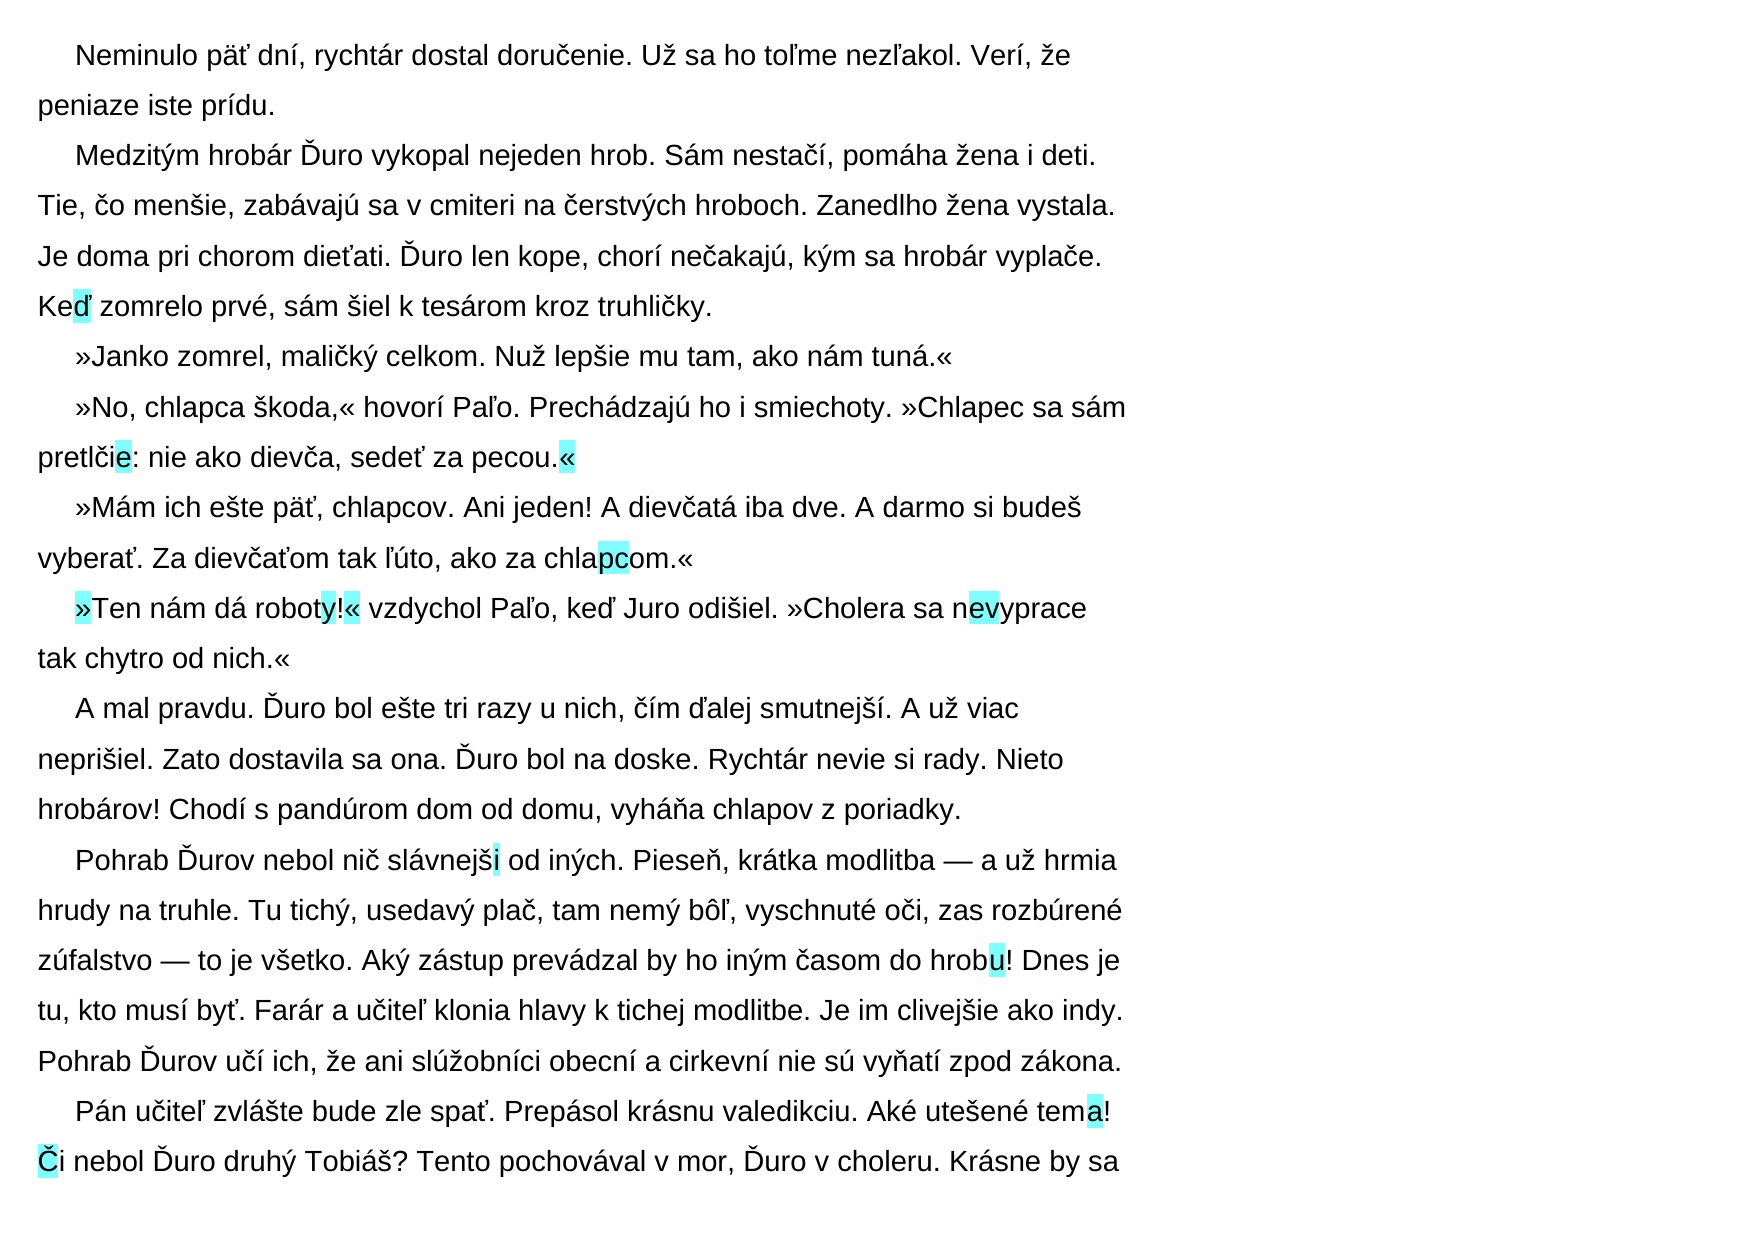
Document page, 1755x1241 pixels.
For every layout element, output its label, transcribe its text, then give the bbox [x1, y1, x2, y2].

text Medzitým hrobár Ďuro vykopal nejeden hrob. Sám nestačí, pomáha žena i deti. Tie, čo menšie, zabávajú sa v cmiteri na čerstvých hroboch. Zanedlho žena vystala. Je doma pri chorom dieťati. Ďuro len kope, chorí nečakajú, kým sa hrobár vyplače. Keď zomrelo prvé, sám šiel k tesárom kroz truhličky. [37, 138, 1130, 323]
text »Janko zomrel, maličký celkom. Nuž lepšie mu tam, ako nám tuná.« [37, 339, 1130, 373]
text »Mám ich ešte päť, chlapcov. Ani jeden! A dievčatá iba dve. A darmo si budeš vyberať. Za dievčaťom tak ľúto, ako za chlapcom.« [37, 490, 1130, 574]
text Neminulo päť dní, rychtár dostal doručenie. Už sa ho toľme nezľakol. Verí, že peniaze iste prídu. [37, 37, 1130, 121]
text Pán učiteľ zvlášte bude zle spať. Prepásol krásnu valedikciu. Aké utešené tema! Či nebol Ďuro druhý Tobiáš? Tento pochovával v mor, Ďuro v choleru. Krásne by sa [37, 1094, 1130, 1178]
text »Ten nám dá roboty!« vzdychol Paľo, keď Juro odišiel. »Cholera sa nevyprace tak chytro od nich.« [37, 591, 1130, 675]
text »No, chlapca škoda,« hovorí Paľo. Prechádzajú ho i smiechoty. »Chlapec sa sám pretlčie: nie ako dievča, sedeť za pecou.« [37, 390, 1130, 473]
text A mal pravdu. Ďuro bol ešte tri razy u nich, čím ďalej smutnejší. A už viac neprišiel. Zato dostavila sa ona. Ďuro bol na doske. Rychtár nevie si rady. Nieto hrobárov! Chodí s pandúrom dom od domu, vyháňa chlapov z poriadky. [37, 692, 1130, 826]
text Pohrab Ďurov nebol nič slávnejši od iných. Pieseň, krátka modlitba — a už hrmia hrudy na truhle. Tu tichý, usedavý plač, tam nemý bôľ, vyschnuté oči, zas rozbúrené zúfalstvo — to je všetko. Aký zástup prevádzal by ho iným časom do hrobu! Dnes je tu, kto musí byť. Farár a učiteľ klonia hlavy k tichej modlitbe. Je im clivejšie ako indy. Pohrab Ďurov učí ich, že ani slúžobníci obecní a cirkevní nie sú vyňatí zpod zákona. [37, 842, 1130, 1077]
